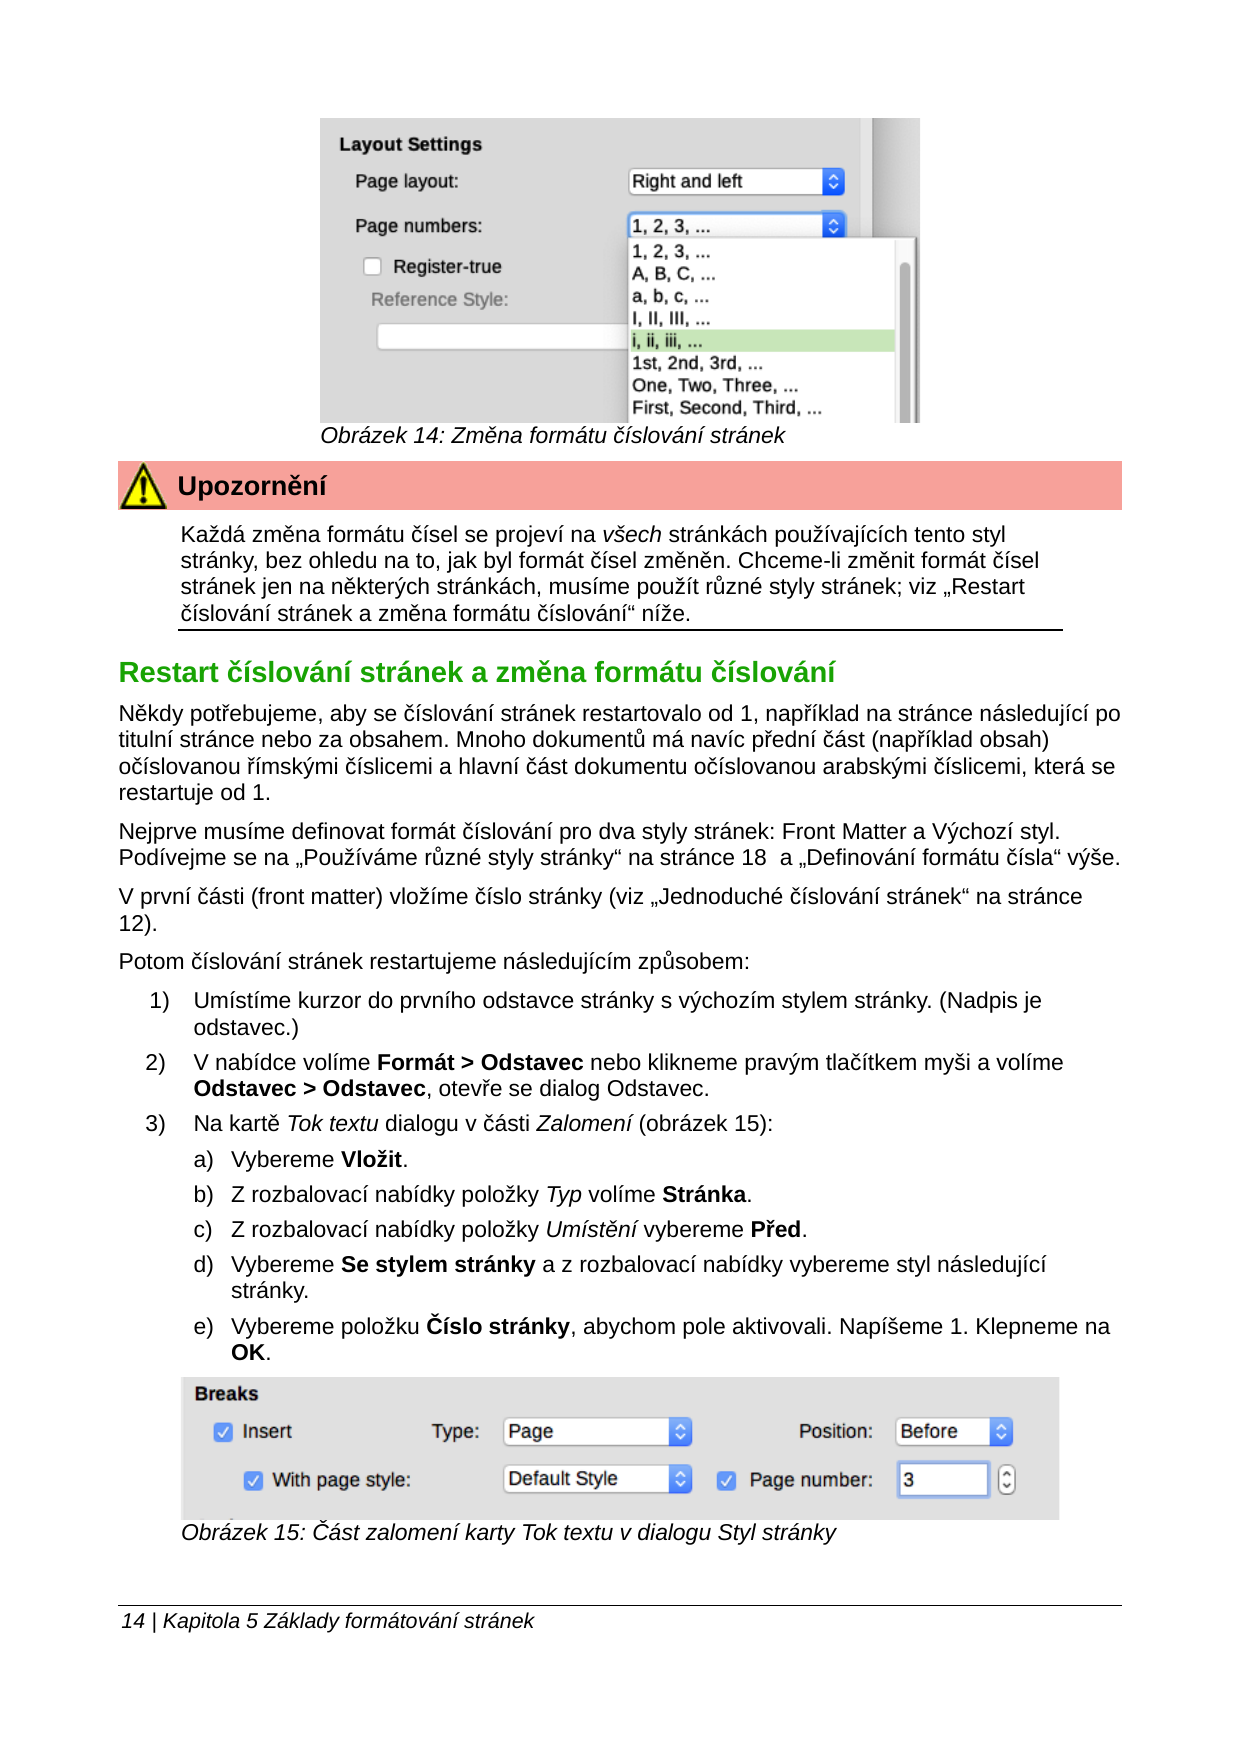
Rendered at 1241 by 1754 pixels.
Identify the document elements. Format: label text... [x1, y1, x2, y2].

list Vybereme Vložit. [193, 1146, 1122, 1172]
picture [320, 118, 921, 423]
list Z rozbalovací nabídky položky Typ volíme Stránka. [193, 1181, 1122, 1207]
list V nabídce volíme Formát > Odstavec nebo klikneme pravým tlačítkem myši a volíme Odstavec > Odstavec, otevře se dialog Odstavec. [166, 1049, 1122, 1101]
list Na kartě Tok textu dialogu v části Zalomení (obrázek 15): [166, 1110, 1122, 1137]
list Umístíme kurzor do prvního odstavce stránky s výchozím stylem stránky. (Nadpis je odstavec.) [170, 987, 1122, 1040]
picture [180, 1377, 1060, 1520]
subtitle Upozornění [118, 461, 1122, 510]
text Obrázek 15: Část zalomení karty Tok textu v dialogu Styl stránky [181, 1520, 1059, 1546]
list Nejprve musíme definovat formát číslování pro dva styly stránek: Front Matter a Výchozí styl. Podívejme se na „Používání různých stylů stránek“ na stránce 17 a „Definování formátu čísla“ výše. [118, 818, 1122, 871]
text Obrázek 14: Změna formátu číslování stránek [320, 423, 920, 449]
subtitle Restart číslování stránek a změna formátu číslování [118, 655, 1122, 688]
list Vybereme Se stylem stránky a z rozbalovací nabídky vybereme styl následující stránky. [193, 1251, 1122, 1304]
list Z rozbalovací nabídky položky Umístění vybereme Před. [193, 1216, 1122, 1242]
text Každá změna formátu čísel se projeví na všech stránkách používajících tento styl stránky, bez ohledu na to, jak byl formát čísel změněn. Chceme-li změnit formát čísel stránek jen na některých stránkách, musíme použít různé styly stránek; viz „Restart číslování stránek a změna formátu číslování“ níže. [177, 517, 1063, 631]
list Vybereme položku Číslo stránky, abychom pole aktivovali. Napíšeme 1. Klepneme na OK. [193, 1313, 1122, 1365]
list Potom číslování stránek restartujeme následujícím způsobem: [118, 948, 1122, 975]
picture [119, 461, 167, 509]
text Někdy potřebujeme, aby se číslování stránek restartovalo od 1, například na stránce následující po titulní stránce nebo za obsahem. Mnoho dokumentů má navíc přední část (například obsah) očíslovanou římskými číslicemi a hlavní část dokumentu očíslovanou arabskými číslicemi, která se restartuje od 1. [118, 700, 1122, 805]
list V první části (front matter) vložíme číslo stránky (viz „Jednoduché číslování stránek“ na stránce 12). [118, 883, 1122, 936]
